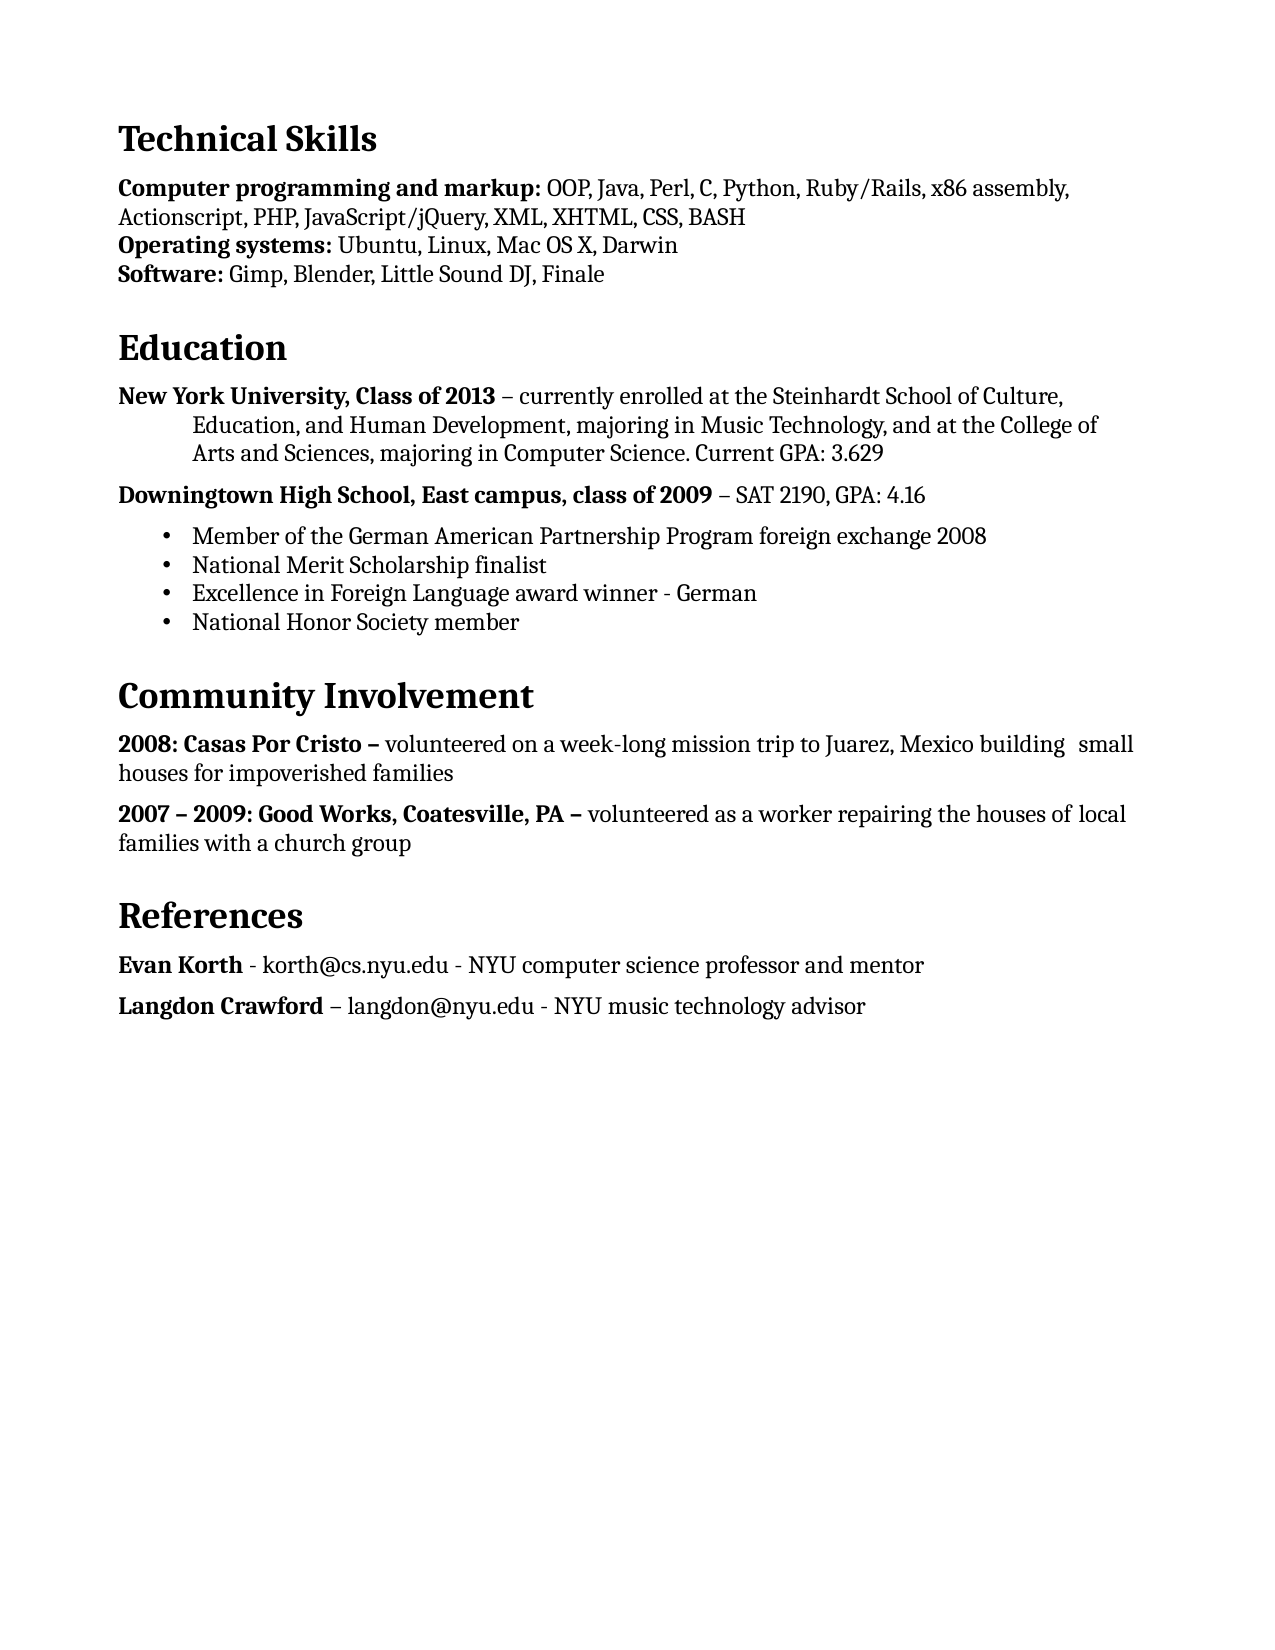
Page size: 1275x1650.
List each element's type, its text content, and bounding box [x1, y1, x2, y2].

text Computer programming and markup: OOP, Java, Perl, C, Python, Ruby/Rails, x86 assembly, Actionscript, PHP, JavaScript/jQuery, XML, XHTML, CSS, BASH Operating systems: Ubuntu, Linux, Mac OS X, Darwin Software: Gimp, Blender, Little Sound DJ, Finale [118, 174, 1157, 289]
list Excellence in Foreign Language award winner - German [162, 579, 1157, 608]
text 2007 – 2009: Good Works, Coatesville, PA – volunteered as a worker repairing the houses of local families with a church group [118, 800, 1157, 857]
text Langdon Crawford – langdon@nyu.edu - NYU music technology advisor [118, 992, 1157, 1021]
text 2008: Casas Por Cristo – volunteered on a week-long mission trip to Juarez, Mexico building small houses for impoverished families [118, 730, 1157, 787]
subtitle Community Involvement [118, 674, 1157, 717]
subtitle Education [118, 326, 1157, 369]
list Member of the German American Partnership Program foreign exchange 2008 [162, 522, 1157, 551]
text Downingtown High School, East campus, class of 2009 – SAT 2190, GPA: 4.16 [118, 481, 1157, 509]
subtitle Technical Skills [118, 118, 1157, 161]
subtitle References [118, 895, 1157, 938]
list National Honor Society member [162, 608, 1157, 637]
list National Merit Scholarship finalist [162, 551, 1157, 579]
text New York University, Class of 2013 – currently enrolled at the Steinhardt School of Culture, Education, and Human Development, majoring in Music Technology, and at the College of Arts and Sciences, majoring in Computer Science. Current GPA: 3.629 [118, 382, 1157, 468]
text Evan Korth - korth@cs.nyu.edu - NYU computer science professor and mentor [118, 951, 1157, 979]
